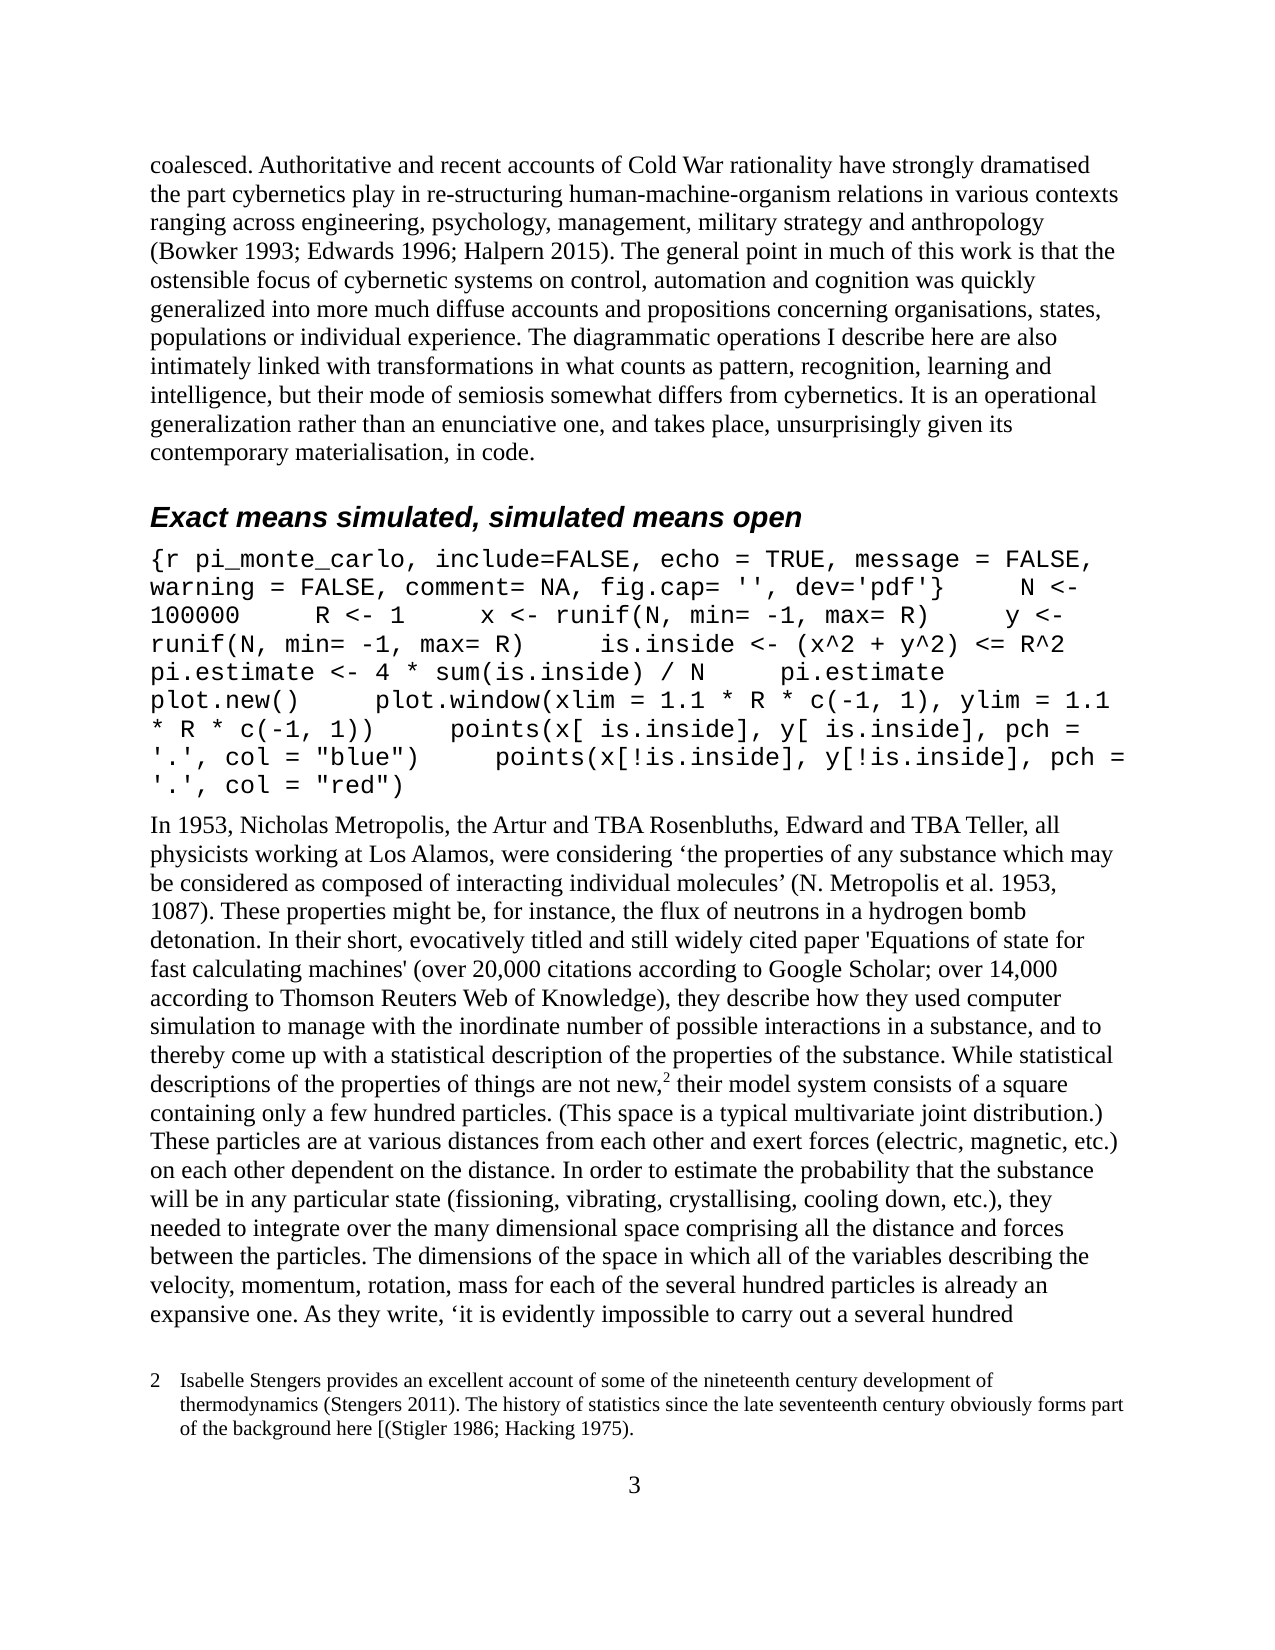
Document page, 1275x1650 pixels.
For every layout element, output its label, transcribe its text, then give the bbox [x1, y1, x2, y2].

subtitle Exact means simulated, simulated means open [150, 500, 1125, 534]
text {r pi_monte_carlo, include=FALSE, echo = TRUE, message = FALSE, warning = FALSE, comment= NA, fig.cap= '', dev='pdf'} N <- 100000 R <- 1 x <- runif(N, min= -1, max= R) y <- runif(N, min= -1, max= R) is.inside <- (x^2 + y^2) <= R^2 pi.estimate <- 4 * sum(is.inside) / N pi.estimate plot.new() plot.window(xlim = 1.1 * R * c(-1, 1), ylim = 1.1 * R * c(-1, 1)) points(x[ is.inside], y[ is.inside], pch = '.', col = "blue") points(x[!is.inside], y[!is.inside], pch = '.', col = "red") [150, 546, 1125, 801]
text coalesced. Authoritative and recent accounts of Cold War rationality have strongly dramatised the part cybernetics play in re-structuring human-machine-organism relations in various contexts ranging across engineering, psychology, management, military strategy and anthropology (Bowker 1993; Edwards 1996; Halpern 2015). The general point in much of this work is that the ostensible focus of cybernetic systems on control, automation and cognition was quickly generalized into more much diffuse accounts and propositions concerning organisations, states, populations or individual experience. The diagrammatic operations I describe here are also intimately linked with transformations in what counts as pattern, recognition, learning and intelligence, but their mode of semiosis somewhat differs from cybernetics. It is an operational generalization rather than an enunciative one, and takes place, unsurprisingly given its contemporary materialisation, in code. [150, 150, 1125, 466]
text In 1953, Nicholas Metropolis, the Artur and TBA Rosenbluths, Edward and TBA Teller, all physicists working at Los Alamos, were considering ‘the properties of any substance which may be considered as composed of interacting individual molecules’ (N. Metropolis et al. 1953, 1087). These properties might be, for instance, the flux of neutrons in a hydrogen bomb detonation. In their short, evocatively titled and still widely cited paper 'Equations of state for fast calculating machines' (over 20,000 citations according to Google Scholar; over 14,000 according to Thomson Reuters Web of Knowledge), they describe how they used computer simulation to manage with the inordinate number of possible interactions in a substance, and to thereby come up with a statistical description of the properties of the substance. While statistical descriptions of the properties of things are not new, their model system consists of a square containing only a few hundred particles. (This space is a typical multivariate joint distribution.) These particles are at various distances from each other and exert forces (electric, magnetic, etc.) on each other dependent on the distance. In order to estimate the probability that the substance will be in any particular state (fissioning, vibrating, crystallising, cooling down, etc.), they needed to integrate over the many dimensional space comprising all the distance and forces between the particles. The dimensions of the space in which all of the variables describing the velocity, momentum, rotation, mass for each of the several hundred particles is already an expansive one. As they write, ‘it is evidently impossible to carry out a several hundred [150, 810, 1125, 1328]
text Isabelle Stengers provides an excellent account of some of the nineteenth century development of thermodynamics (Stengers 2011). The history of statistics since the late seventeenth century obviously forms part of the background here [(Stigler 1986; Hacking 1975). [150, 1368, 1125, 1440]
